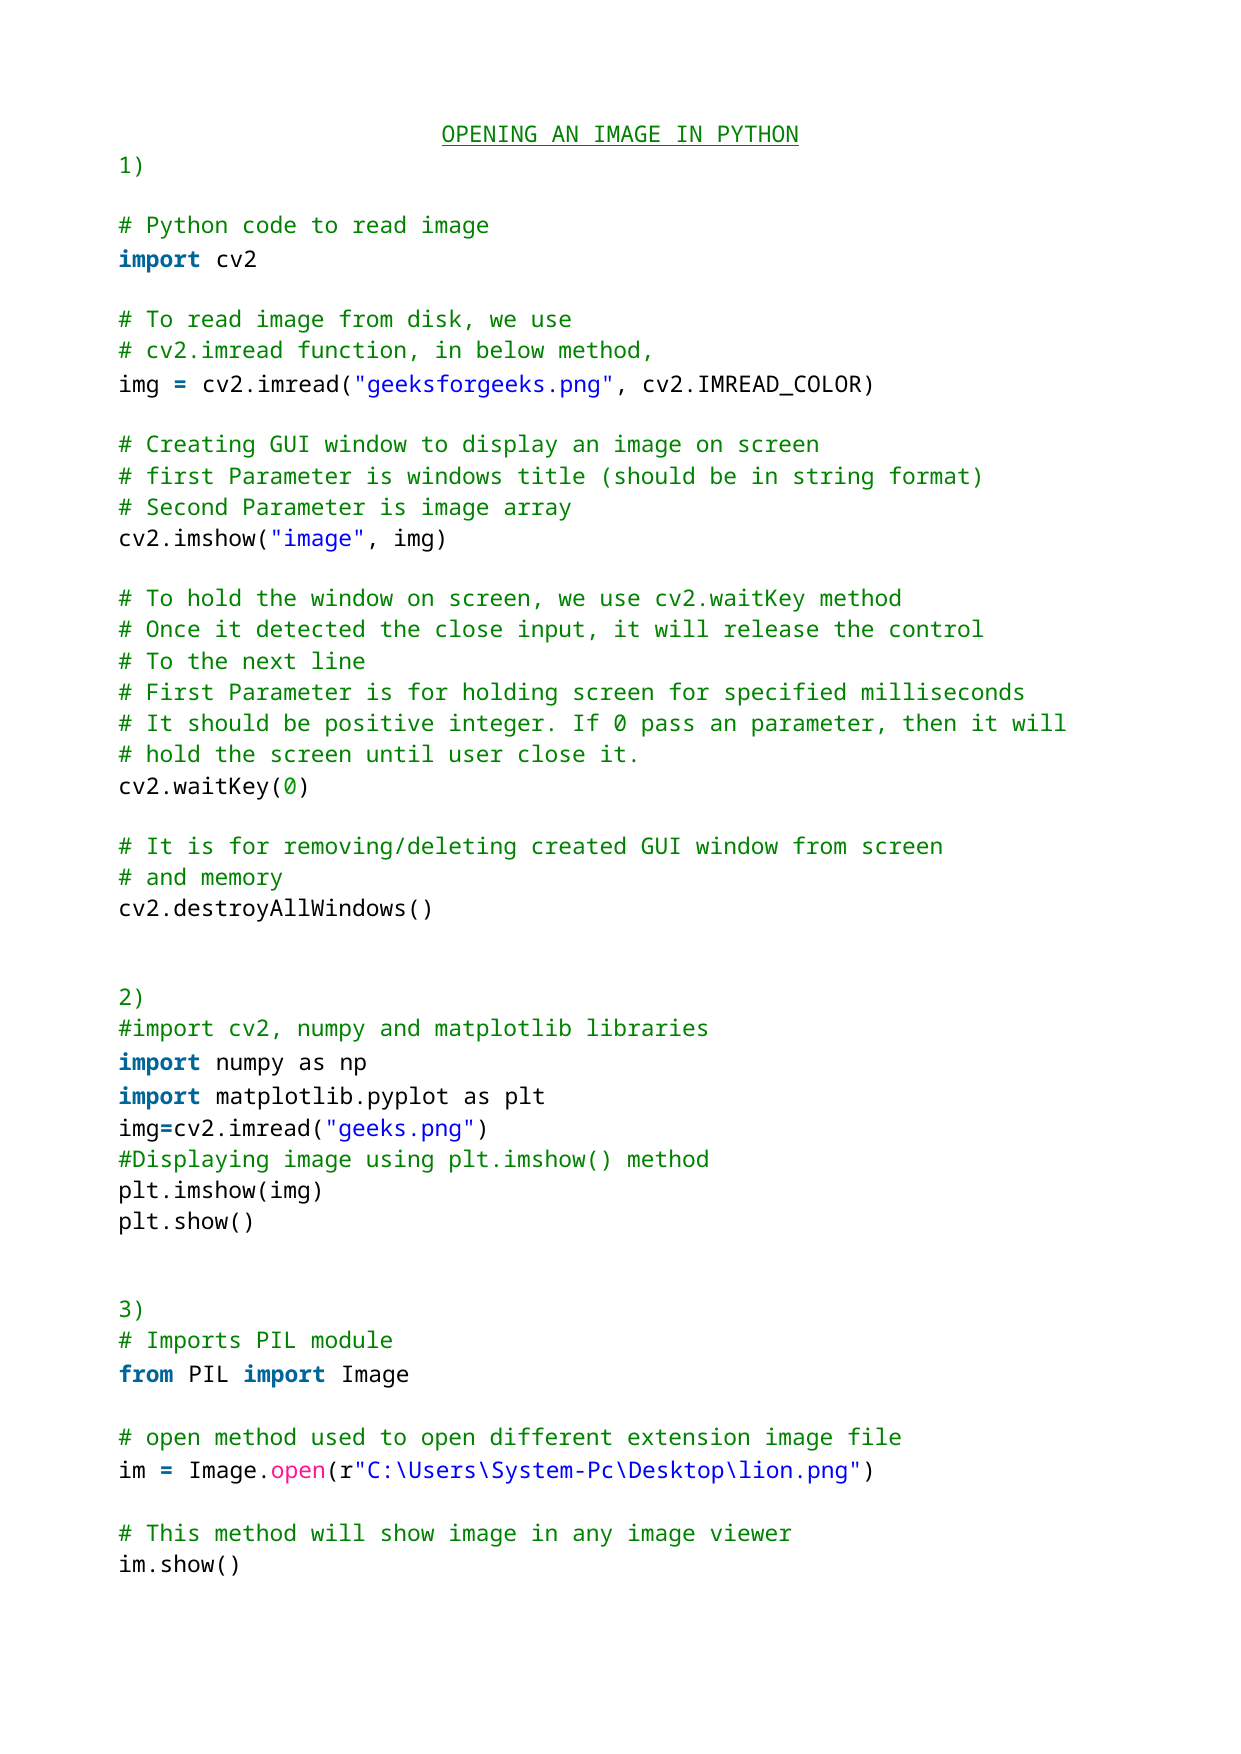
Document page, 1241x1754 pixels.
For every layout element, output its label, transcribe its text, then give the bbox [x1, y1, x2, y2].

text # Second Parameter is image array [118, 491, 1122, 522]
text import matplotlib.pyplot as plt [118, 1077, 1122, 1111]
text # Creating GUI window to display an image on screen [118, 428, 1122, 459]
text # hold the screen until user close it. [118, 738, 1122, 769]
text plt.imshow(img) [118, 1174, 1122, 1205]
text img = cv2.imread("geeksforgeeks.png", cv2.IMREAD_COLOR) [118, 366, 1122, 399]
text cv2.imshow("image", img) [118, 522, 1122, 553]
text # Once it detected the close input, it will release the control [118, 613, 1122, 644]
text #import cv2, numpy and matplotlib libraries [118, 1012, 1122, 1043]
text from PIL import Image [118, 1356, 1122, 1390]
text 2) [118, 981, 1122, 1012]
text # and memory [118, 861, 1122, 892]
text 3) [118, 1293, 1122, 1324]
text img=cv2.imread("geeks.png") [118, 1111, 1122, 1143]
text # Python code to read image [118, 209, 1122, 240]
text # First Parameter is for holding screen for specified milliseconds [118, 676, 1122, 707]
text # Imports PIL module [118, 1324, 1122, 1356]
text # To hold the window on screen, we use cv2.waitKey method [118, 582, 1122, 613]
text # To read image from disk, we use [118, 303, 1122, 334]
text OPENING AN IMAGE IN PYTHON [118, 118, 1122, 149]
text im.show() [118, 1548, 1122, 1579]
text # open method used to open different extension image file [118, 1421, 1122, 1452]
text #Displaying image using plt.imshow() method [118, 1143, 1122, 1174]
text import numpy as np [118, 1043, 1122, 1077]
text # first Parameter is windows title (should be in string format) [118, 459, 1122, 491]
text # This method will show image in any image viewer [118, 1517, 1122, 1548]
text # cv2.imread function, in below method, [118, 334, 1122, 366]
text plt.show() [118, 1205, 1122, 1236]
text 1) [118, 149, 1122, 181]
text # It is for removing/deleting created GUI window from screen [118, 829, 1122, 861]
text cv2.destroyAllWindows() [118, 892, 1122, 923]
text import cv2 [118, 240, 1122, 274]
text # It should be positive integer. If 0 pass an parameter, then it will [118, 707, 1122, 738]
text cv2.waitKey(0) [118, 769, 1122, 801]
text # To the next line [118, 644, 1122, 676]
text im = Image.open(r"C:\Users\System-Pc\Desktop\lion.png") [118, 1452, 1122, 1486]
